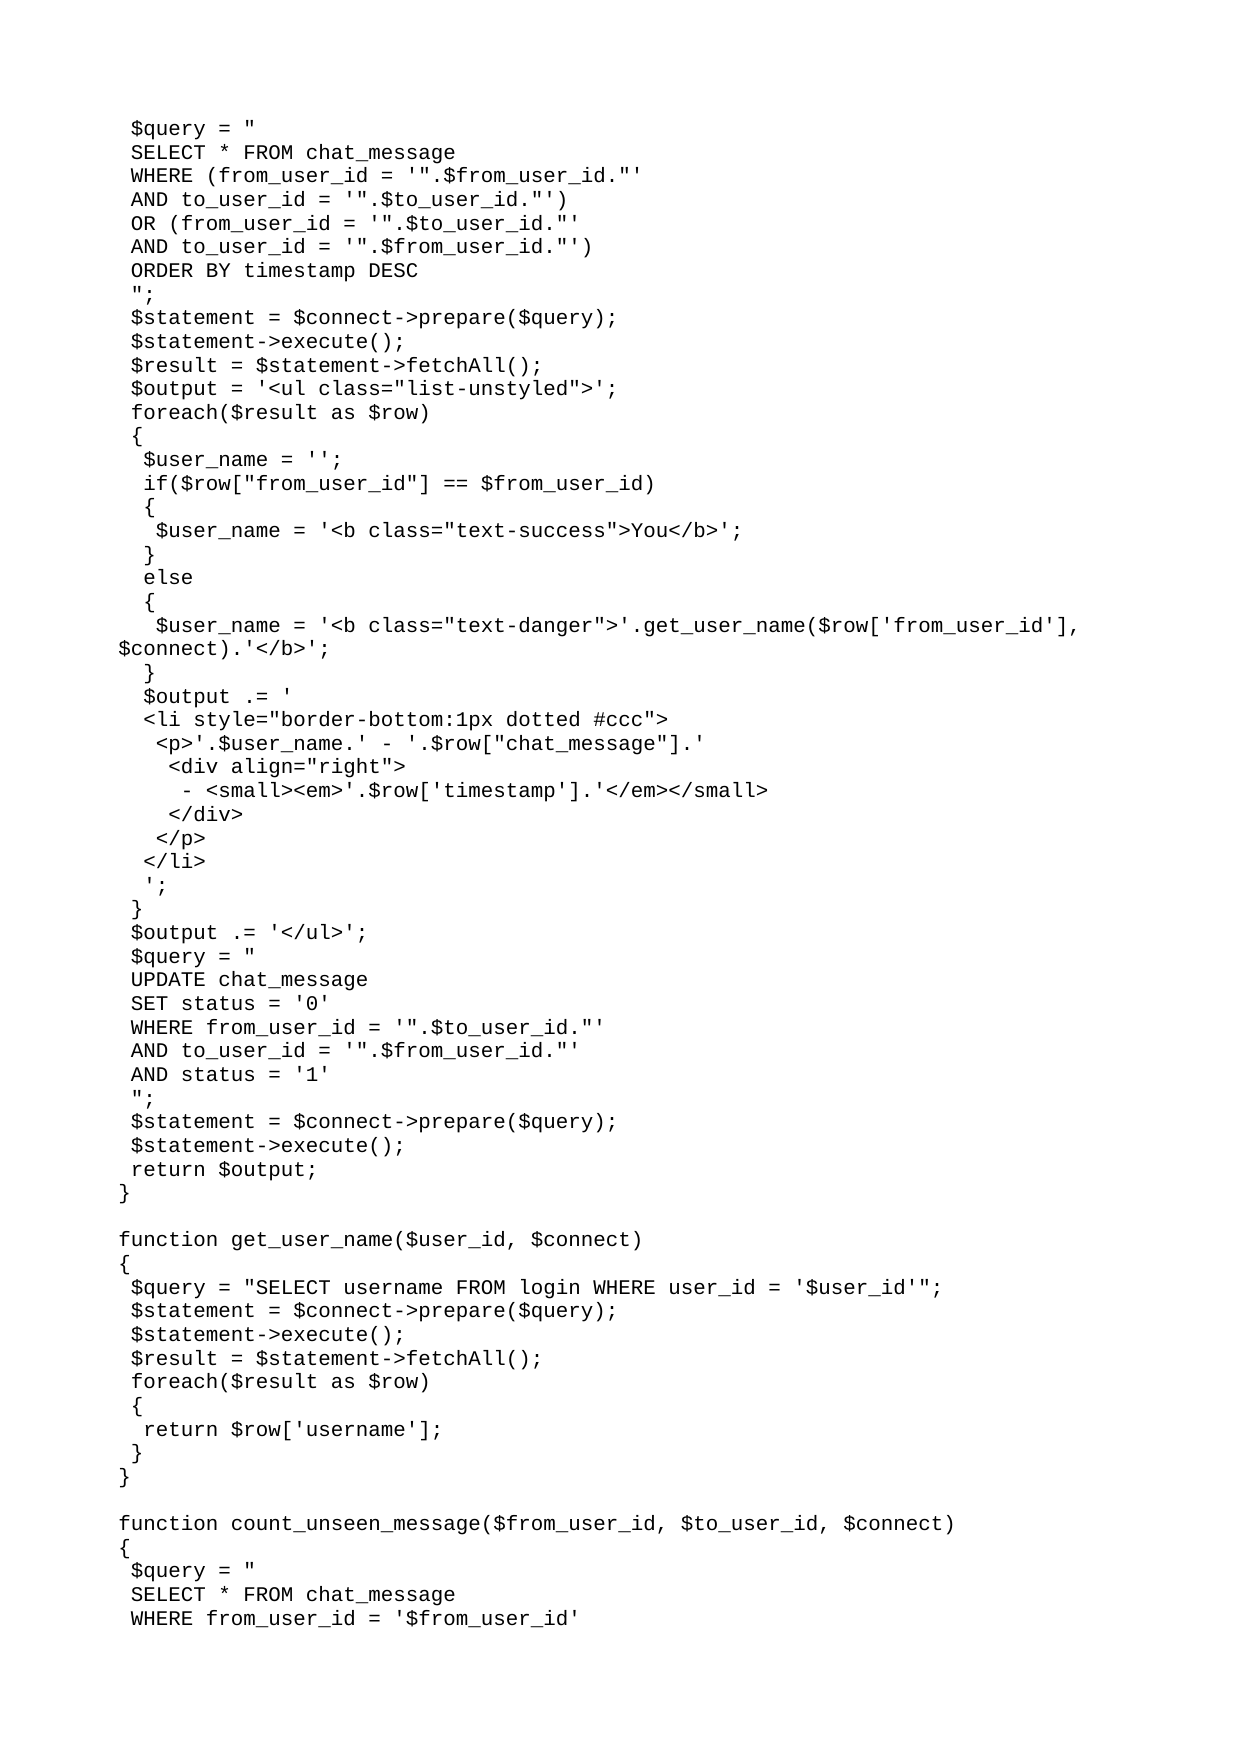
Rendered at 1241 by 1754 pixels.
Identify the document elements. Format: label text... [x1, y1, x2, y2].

text $statement = $connect->prepare($query); [118, 1111, 1122, 1135]
text UPDATE chat_message [118, 969, 1122, 993]
text { [118, 1537, 1122, 1561]
text $result = $statement->fetchAll(); [118, 1348, 1122, 1371]
text $query = "SELECT username FROM login WHERE user_id = '$user_id'"; [118, 1277, 1122, 1300]
text AND to_user_id = '".$from_user_id."' [118, 1040, 1122, 1064]
text { [118, 426, 1122, 449]
text "; [118, 284, 1122, 307]
text WHERE (from_user_id = '".$from_user_id."' [118, 165, 1122, 189]
text $user_name = '<b class="text-danger">'.get_user_name($row['from_user_id'], $connect).'</b>'; [118, 615, 1122, 662]
text $statement->execute(); [118, 331, 1122, 354]
text } [118, 662, 1122, 686]
text SET status = '0' [118, 993, 1122, 1017]
text SELECT * FROM chat_message [118, 1584, 1122, 1608]
text $output .= ' [118, 686, 1122, 709]
text AND status = '1' [118, 1064, 1122, 1088]
text } [118, 898, 1122, 922]
text <div align="right"> [118, 757, 1122, 780]
text { [118, 591, 1122, 615]
text { [118, 496, 1122, 520]
text </li> [118, 851, 1122, 875]
text { [118, 1253, 1122, 1277]
text </div> [118, 804, 1122, 827]
text AND to_user_id = '".$from_user_id."') [118, 236, 1122, 260]
text return $row['username']; [118, 1419, 1122, 1442]
text } [118, 1466, 1122, 1489]
text WHERE from_user_id = '$from_user_id' [118, 1608, 1122, 1631]
text SELECT * FROM chat_message [118, 142, 1122, 165]
text $user_name = '<b class="text-success">You</b>'; [118, 520, 1122, 544]
text if($row["from_user_id"] == $from_user_id) [118, 473, 1122, 496]
text } [118, 544, 1122, 567]
text OR (from_user_id = '".$to_user_id."' [118, 213, 1122, 236]
text foreach($result as $row) [118, 1371, 1122, 1395]
text </p> [118, 827, 1122, 851]
text $output = '<ul class="list-unstyled">'; [118, 378, 1122, 402]
text $statement = $connect->prepare($query); [118, 1300, 1122, 1324]
text $query = " [118, 946, 1122, 969]
text else [118, 567, 1122, 591]
text foreach($result as $row) [118, 402, 1122, 426]
text AND to_user_id = '".$to_user_id."') [118, 189, 1122, 213]
text $user_name = ''; [118, 449, 1122, 473]
text $output .= '</ul>'; [118, 922, 1122, 946]
text - <small><em>'.$row['timestamp'].'</em></small> [118, 780, 1122, 804]
text $statement = $connect->prepare($query); [118, 307, 1122, 331]
text return $output; [118, 1158, 1122, 1182]
text "; [118, 1088, 1122, 1111]
text function get_user_name($user_id, $connect) [118, 1229, 1122, 1253]
text $query = " [118, 1561, 1122, 1584]
text { [118, 1395, 1122, 1419]
text '; [118, 875, 1122, 898]
text } [118, 1442, 1122, 1466]
text WHERE from_user_id = '".$to_user_id."' [118, 1017, 1122, 1040]
text <p>'.$user_name.' - '.$row["chat_message"].' [118, 733, 1122, 757]
text $result = $statement->fetchAll(); [118, 354, 1122, 378]
text function count_unseen_message($from_user_id, $to_user_id, $connect) [118, 1513, 1122, 1537]
text } [118, 1182, 1122, 1206]
text $statement->execute(); [118, 1324, 1122, 1348]
text ORDER BY timestamp DESC [118, 260, 1122, 284]
text <li style="border-bottom:1px dotted #ccc"> [118, 709, 1122, 733]
text $query = " [118, 118, 1122, 142]
text $statement->execute(); [118, 1135, 1122, 1158]
